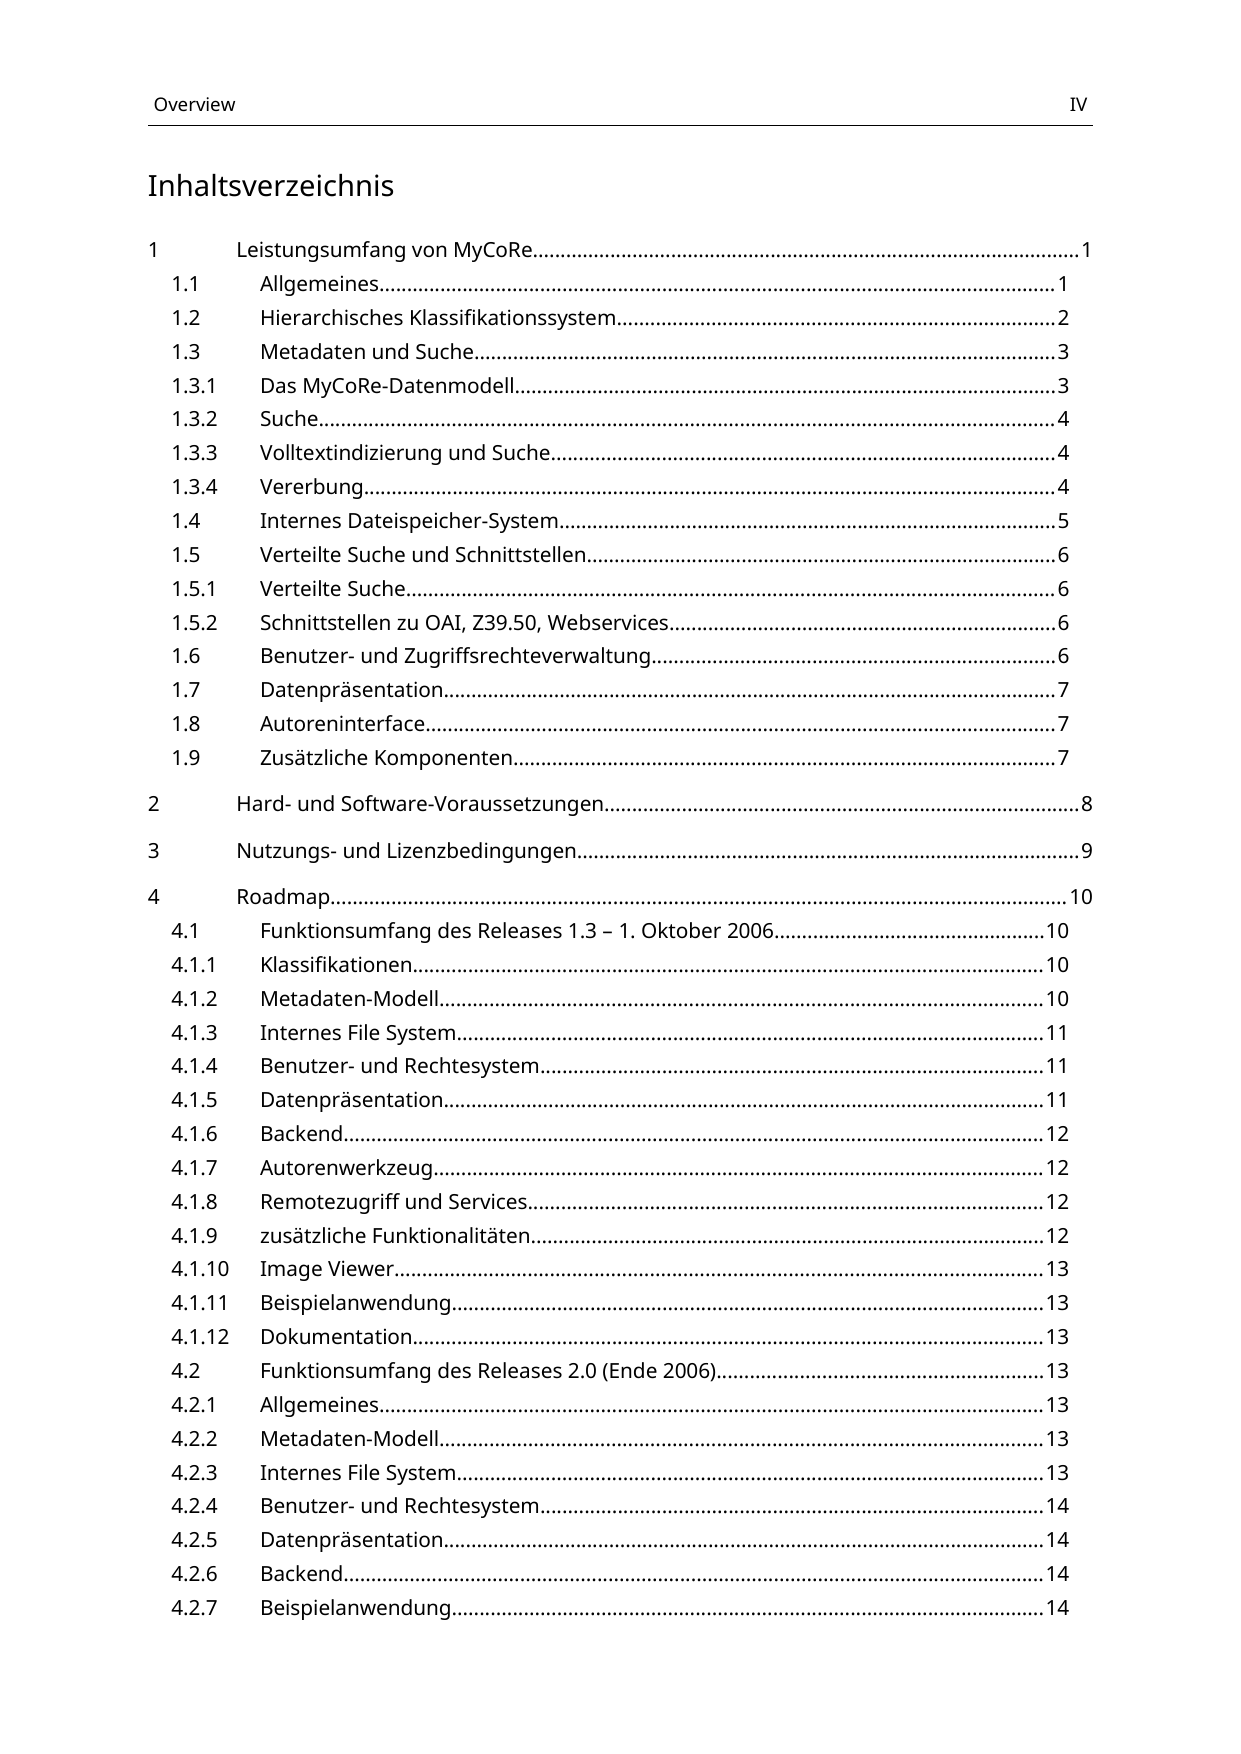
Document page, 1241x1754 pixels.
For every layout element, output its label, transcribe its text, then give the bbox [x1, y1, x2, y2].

text 1.4 Internes Dateispeicher-System 5 [171, 506, 1069, 534]
text 1.5 Verteilte Suche und Schnittstellen 6 [171, 540, 1069, 568]
text 1.5.1 Verteilte Suche 6 [171, 574, 1069, 602]
text 1 Leistungsumfang von MyCoRe 1 [148, 235, 1093, 263]
text 1.3.4 Vererbung 4 [171, 472, 1069, 501]
text 4.1.6 Backend 12 [171, 1119, 1069, 1147]
text 1.3.3 Volltextindizierung und Suche 4 [171, 438, 1069, 467]
text 4.1.1 Klassifikationen 10 [171, 950, 1069, 978]
text 4.2.1 Allgemeines 13 [171, 1390, 1069, 1418]
text 4.1.2 Metadaten-Modell 10 [171, 984, 1069, 1012]
text 4.2 Funktionsumfang des Releases 2.0 (Ende 2006) 13 [171, 1356, 1069, 1384]
text 1.3.1 Das MyCoRe-Datenmodell 3 [171, 371, 1069, 399]
text 4.1.4 Benutzer- und Rechtesystem 11 [171, 1051, 1069, 1080]
text 4.1.3 Internes File System 11 [171, 1018, 1069, 1046]
text 4.2.7 Beispielanwendung 14 [171, 1593, 1069, 1621]
text 4.1.7 Autorenwerkzeug 12 [171, 1153, 1069, 1181]
text 4 Roadmap 10 [148, 882, 1093, 910]
text 1.3.2 Suche 4 [171, 404, 1069, 433]
text 4.1.5 Datenpräsentation 11 [171, 1085, 1069, 1113]
text 4.1 Funktionsumfang des Releases 1.3 – 1. Oktober 2006 10 [171, 916, 1069, 944]
text 4.2.3 Internes File System 13 [171, 1458, 1069, 1486]
text 4.2.2 Metadaten-Modell 13 [171, 1424, 1069, 1452]
text 1.3 Metadaten und Suche 3 [171, 337, 1069, 365]
text 1.7 Datenpräsentation 7 [171, 675, 1069, 704]
text 4.1.10 Image Viewer 13 [171, 1254, 1069, 1283]
text 4.1.12 Dokumentation 13 [171, 1322, 1069, 1351]
text 1.8 Autoreninterface 7 [171, 709, 1069, 737]
text 4.2.6 Backend 14 [171, 1559, 1069, 1587]
text 1.6 Benutzer- und Zugriffsrechteverwaltung 6 [171, 642, 1069, 670]
text 3 Nutzungs- und Lizenzbedingungen 9 [148, 836, 1093, 864]
text 4.2.5 Datenpräsentation 14 [171, 1525, 1069, 1554]
text 2 Hard- und Software-Voraussetzungen 8 [148, 789, 1093, 818]
text 4.2.4 Benutzer- und Rechtesystem 14 [171, 1492, 1069, 1520]
text 1.1 Allgemeines 1 [171, 269, 1069, 297]
text 1.5.2 Schnittstellen zu OAI, Z39.50, Webservices 6 [171, 608, 1069, 636]
text Inhaltsverzeichnis [148, 165, 1093, 204]
text 1.2 Hierarchisches Klassifikationssystem 2 [171, 303, 1069, 331]
text 4.1.9 zusätzliche Funktionalitäten 12 [171, 1221, 1069, 1249]
text 1.9 Zusätzliche Komponenten 7 [171, 743, 1069, 771]
text 4.1.8 Remotezugriff und Services 12 [171, 1187, 1069, 1215]
text 4.1.11 Beispielanwendung 13 [171, 1288, 1069, 1317]
